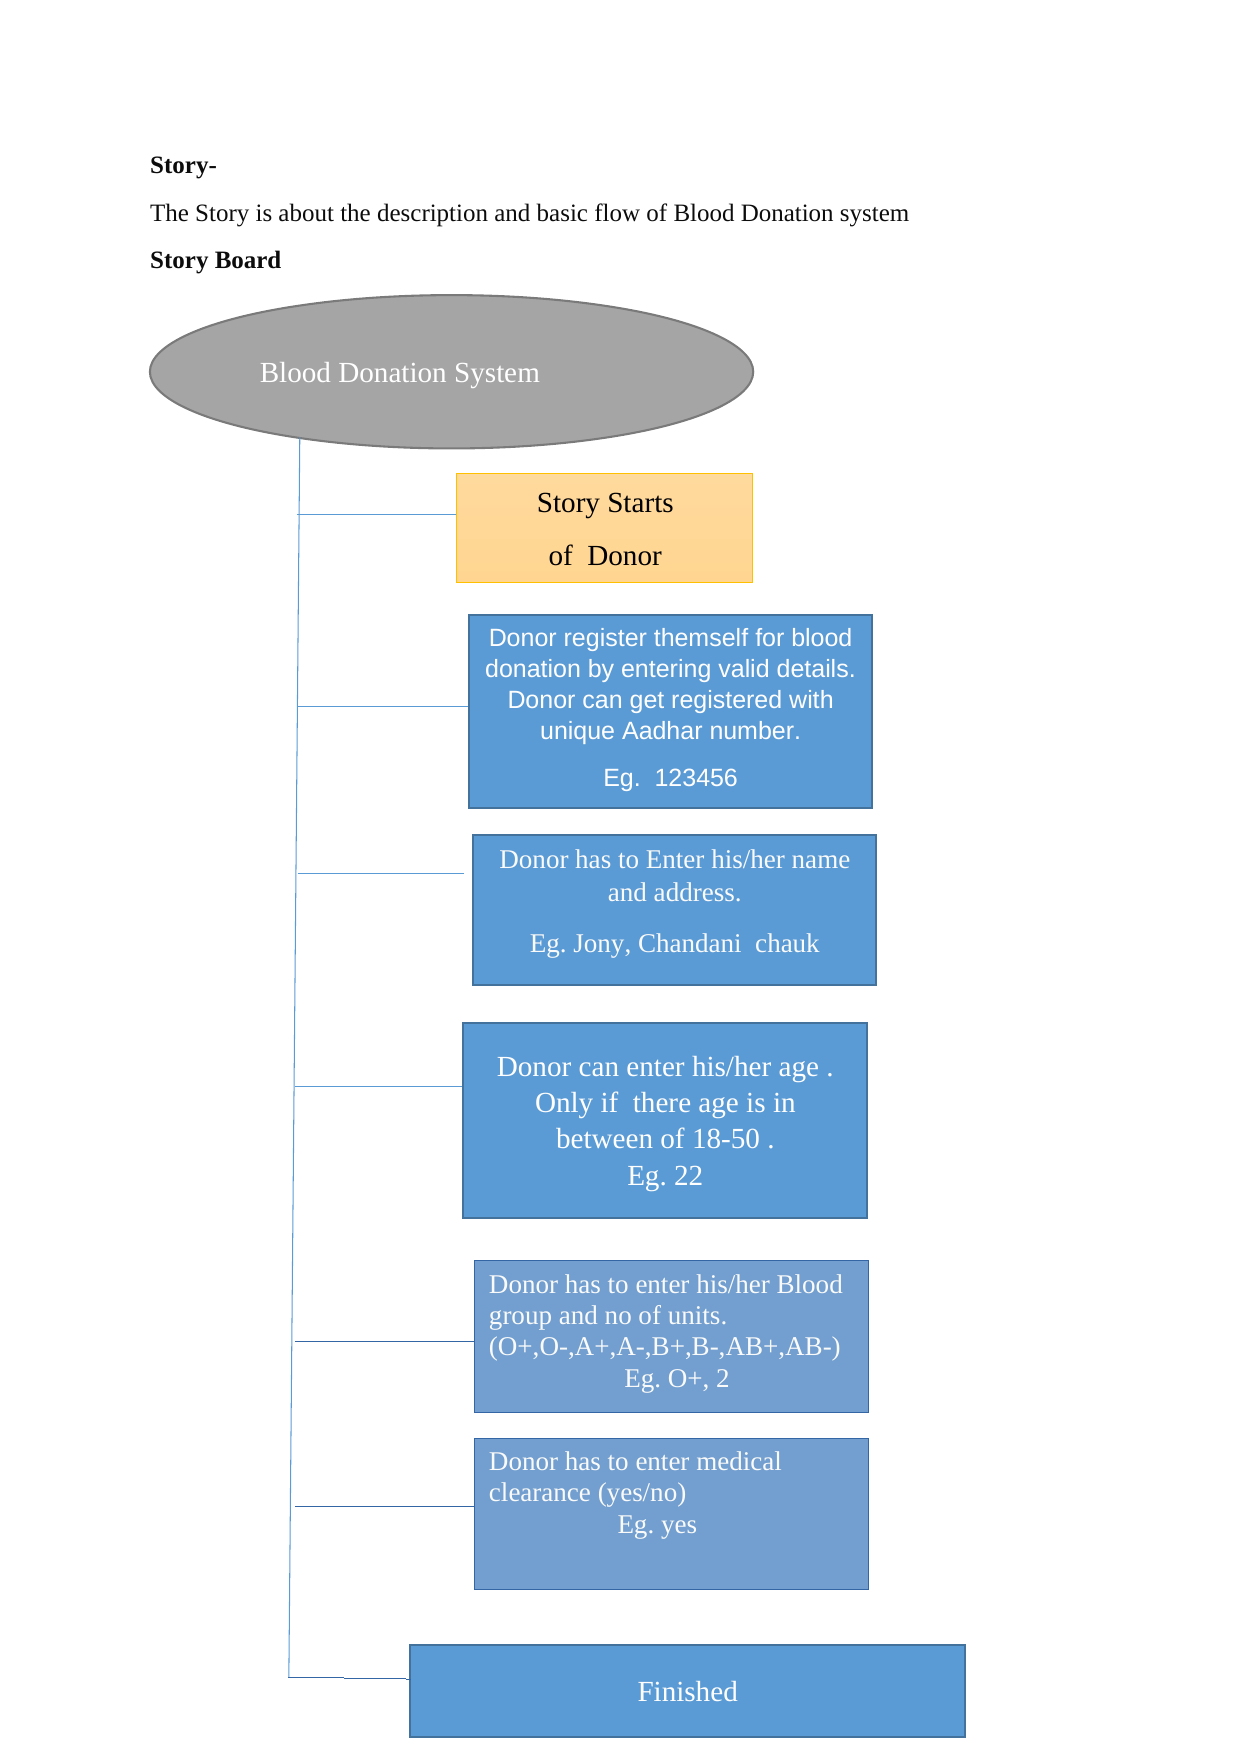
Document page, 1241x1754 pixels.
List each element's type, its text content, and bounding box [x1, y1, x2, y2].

text Donor has to Enter his/her name and address. [488, 843, 861, 908]
text Only if there age is in [478, 1085, 852, 1119]
text Blood Donation System [165, 355, 562, 388]
text Finished [425, 1674, 950, 1708]
text Story Starts [472, 485, 738, 518]
text between of 18-50 . [478, 1122, 852, 1155]
text of Donor [472, 538, 738, 571]
text Story Board [150, 245, 1090, 274]
text Eg. 123456 [484, 763, 857, 792]
text The Story is about the description and basic flow of Blood Donation system [150, 198, 1090, 226]
text Story- [150, 150, 1090, 179]
text Donor can enter his/her age . [478, 1049, 852, 1083]
text Eg. Jony, Chandani chauk [488, 927, 861, 958]
text Donor register themself for blood donation by entering valid details. Donor can get registered with unique Aadhar number. [484, 623, 857, 744]
text Eg. 22 [478, 1158, 852, 1191]
